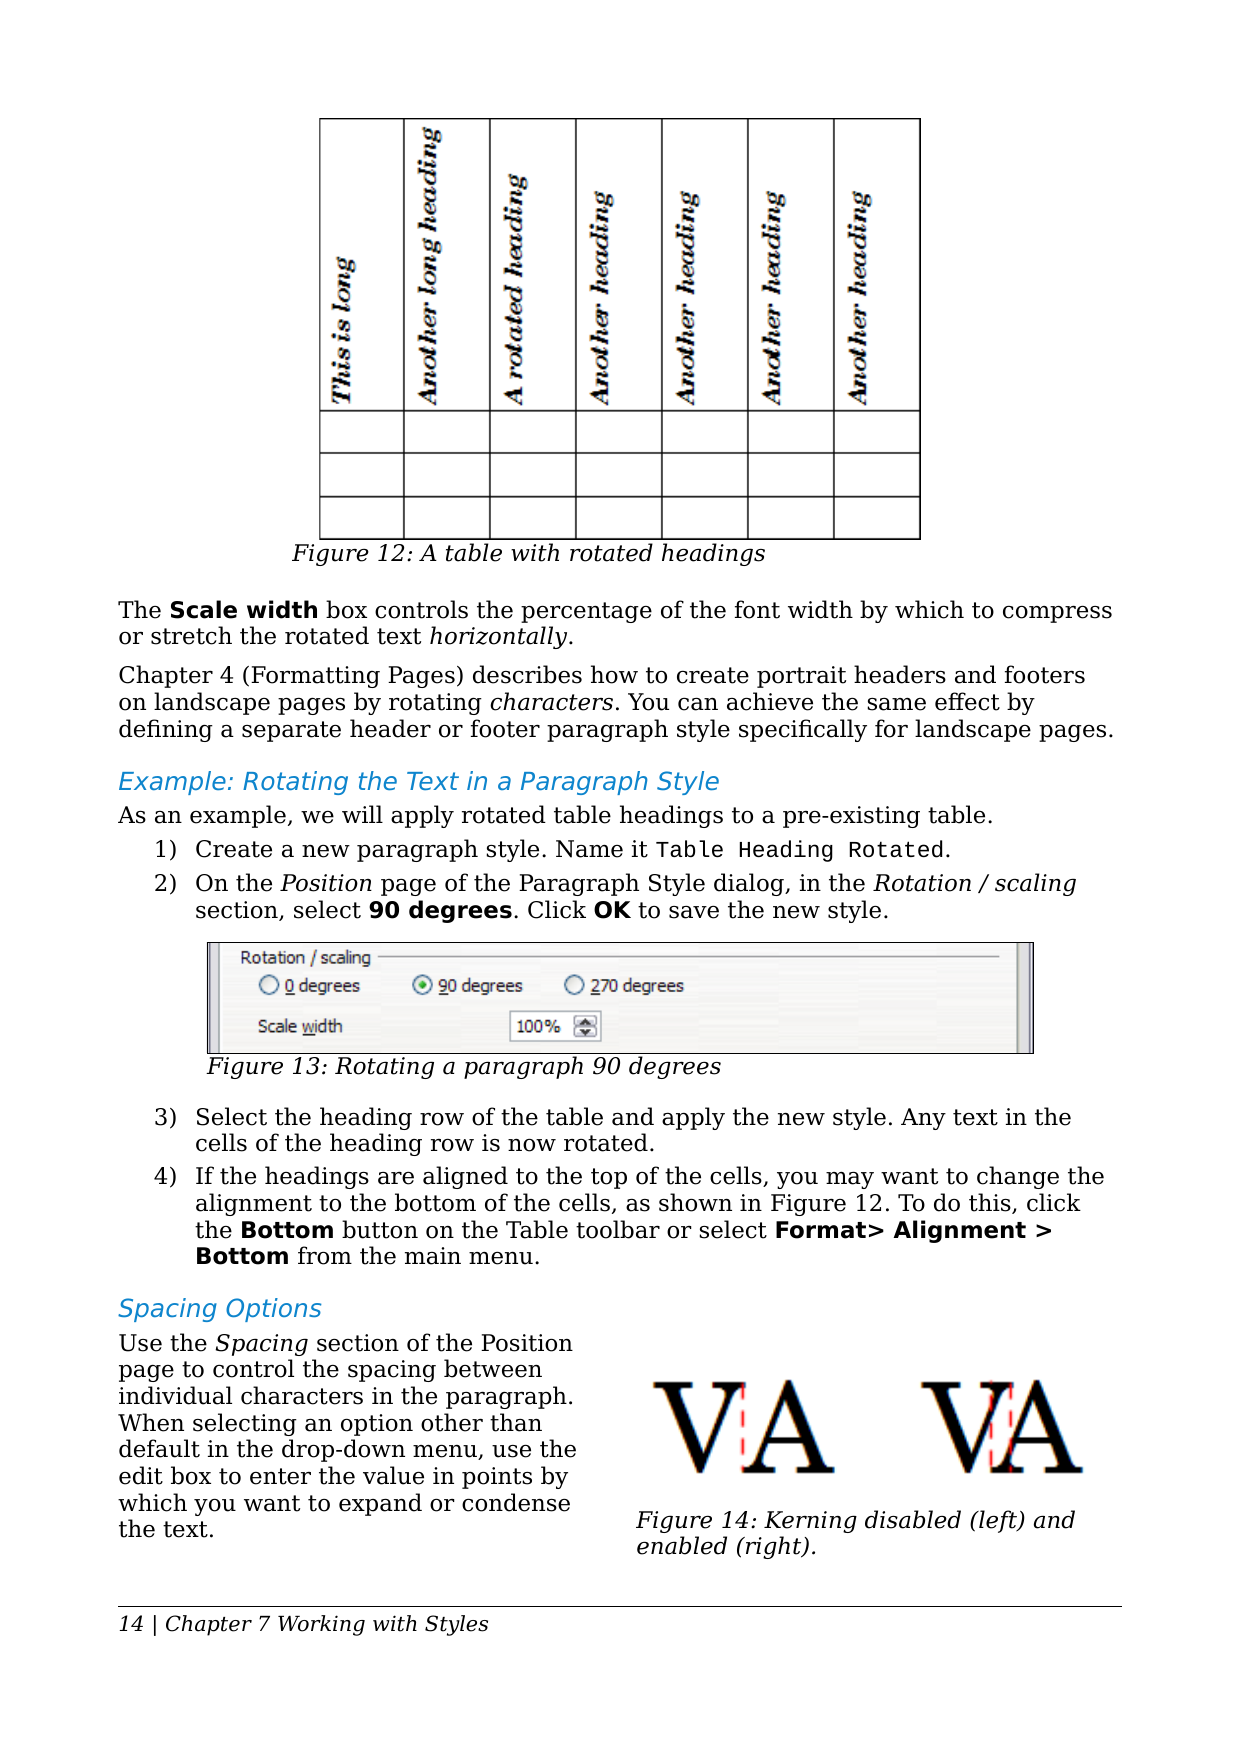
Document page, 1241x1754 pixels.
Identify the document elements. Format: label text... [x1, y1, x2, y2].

list Select the heading row of the table and apply the new style. Any text in the cells of the heading row is now rotated. [177, 1104, 1122, 1157]
subtitle Example: Rotating the Text in a Paragraph Style [118, 767, 1122, 796]
text Use the Spacing section of the Position page to control the spacing between individual characters in the paragraph. When selecting an option other than default in the drop-down menu, use the edit box to enter the value in points by which you want to expand or condense the text. [118, 1330, 1122, 1543]
text Figure 13: Rotating a paragraph 90 degrees [207, 1054, 1033, 1080]
text Figure 12: A table with rotated headings [292, 118, 948, 567]
picture [319, 118, 921, 540]
text Chapter 4 (Formatting Pages) describes how to create portrait headers and footers on landscape pages by rotating characters. You can achieve the same effect by defining a separate header or footer paragraph style specifically for landscape pages. [118, 663, 1122, 743]
picture [208, 943, 1033, 1053]
list Create a new paragraph style. Name it Table Heading Rotated. [177, 836, 1122, 864]
list On the Position page of the Paragraph Style dialog, in the Rotation / scaling section, select 90 degrees. Click OK to save the new style. [177, 870, 1122, 923]
text The Scale width box controls the percentage of the font width by which to compress or stretch the rotated text horizontally. [118, 597, 1122, 650]
text Figure 14: Kerning disabled (left) and enabled (right). [636, 1507, 1099, 1560]
picture [636, 1347, 1099, 1507]
list If the headings are aligned to the top of the cells, you may want to change the alignment to the bottom of the cells, as shown in Figure 12. To do this, click the Bottom button on the Table toolbar or select Format> Alignment > Bottom from the main menu. [177, 1163, 1122, 1270]
subtitle Spacing Options [118, 1294, 1122, 1323]
list As an example, we will apply rotated table headings to a pre-existing table. [118, 803, 1122, 829]
